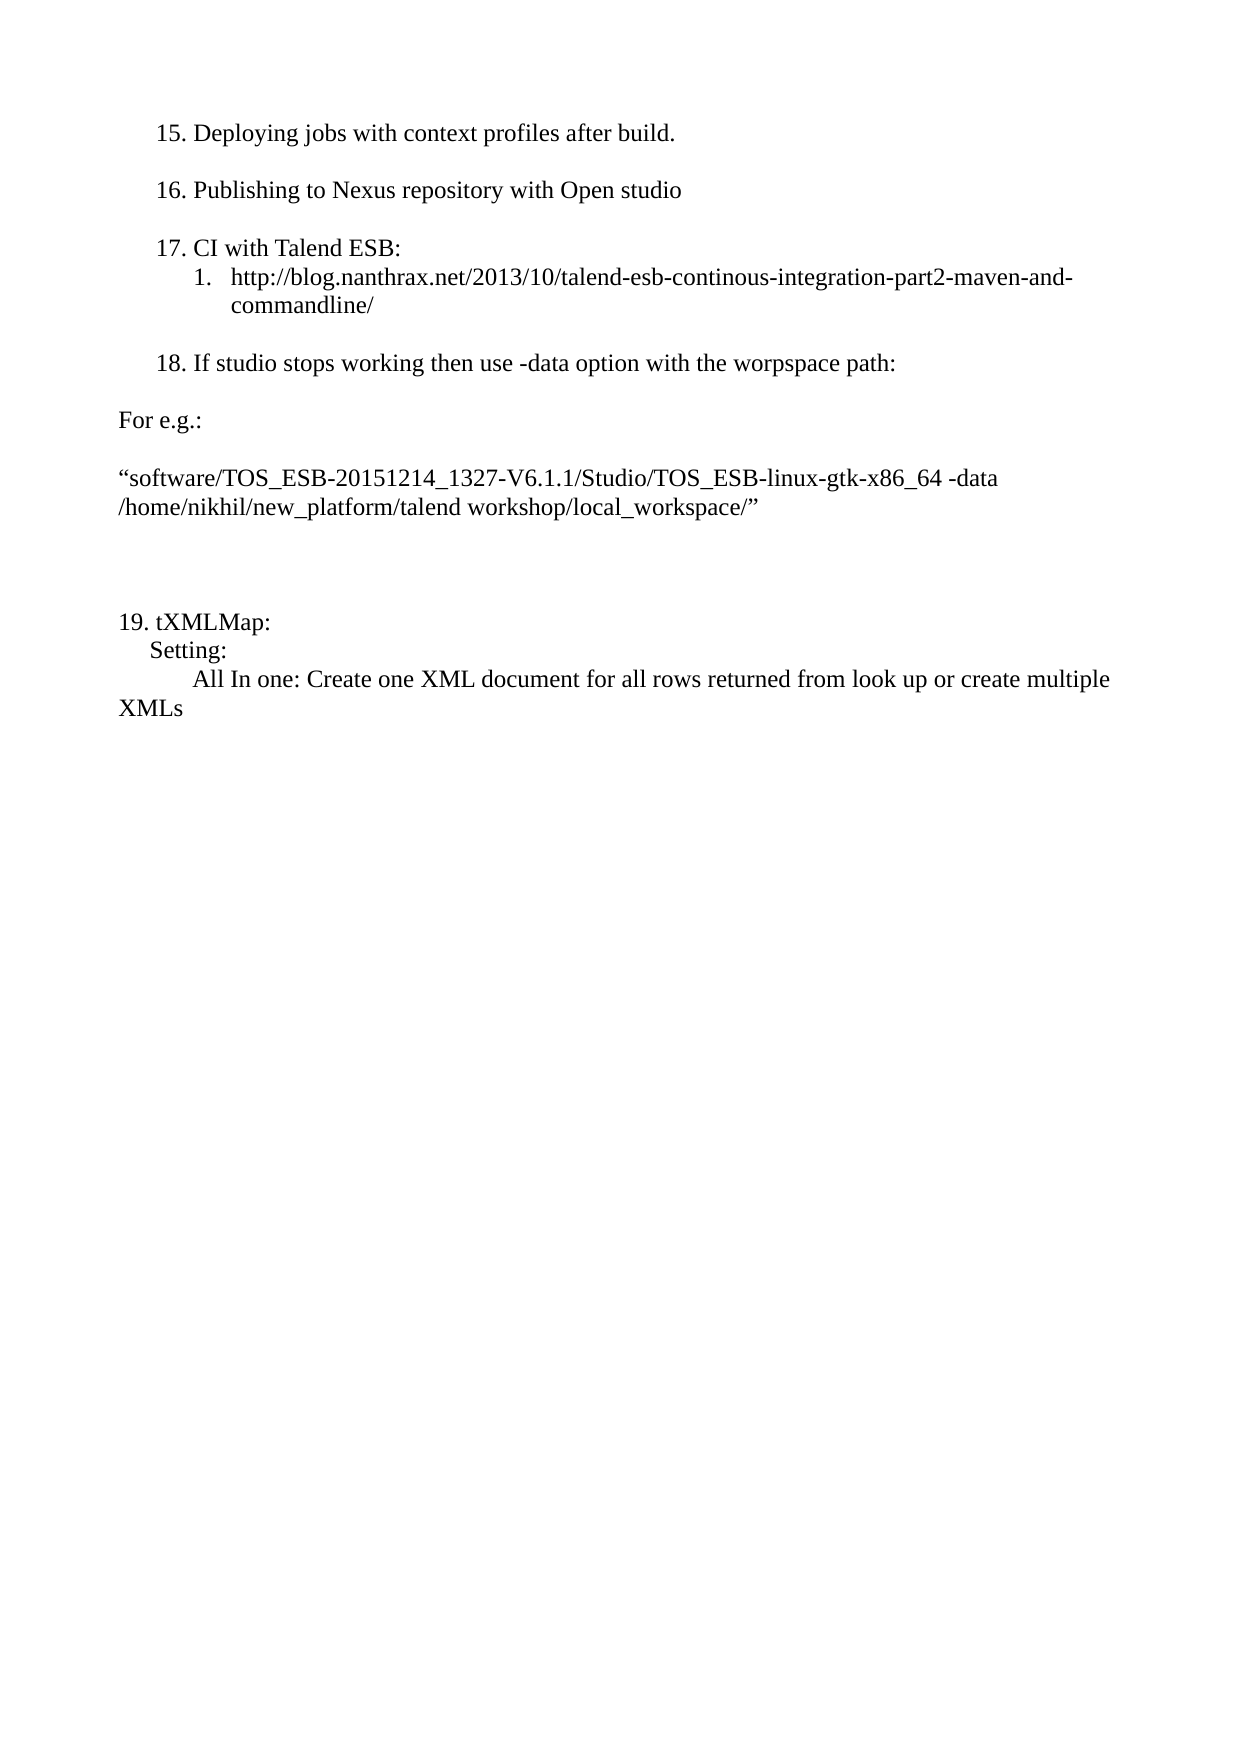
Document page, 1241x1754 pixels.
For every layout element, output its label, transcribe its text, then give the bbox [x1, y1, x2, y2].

list http://blog.nanthrax.net/2013/10/talend-esb-continous-integration-part2-maven-and-commandline/ [193, 262, 1122, 319]
text “software/TOS_ESB-20151214_1327-V6.1.1/Studio/TOS_ESB-linux-gtk-x86_64 -data /home/nikhil/new_platform/talend workshop/local_workspace/” [118, 463, 1122, 521]
list CI with Talend ESB: [156, 233, 1122, 262]
list Publishing to Nexus repository with Open studio [156, 176, 1122, 204]
list Deploying jobs with context profiles after build. [156, 118, 1122, 147]
list If studio stops working then use -data option with the worpspace path: [156, 348, 1122, 377]
text For e.g.: [118, 406, 1122, 434]
text Setting: [118, 636, 1122, 664]
text 19. tXMLMap: [118, 607, 1122, 636]
text All In one: Create one XML document for all rows returned from look up or create multiple XMLs [118, 664, 1122, 722]
